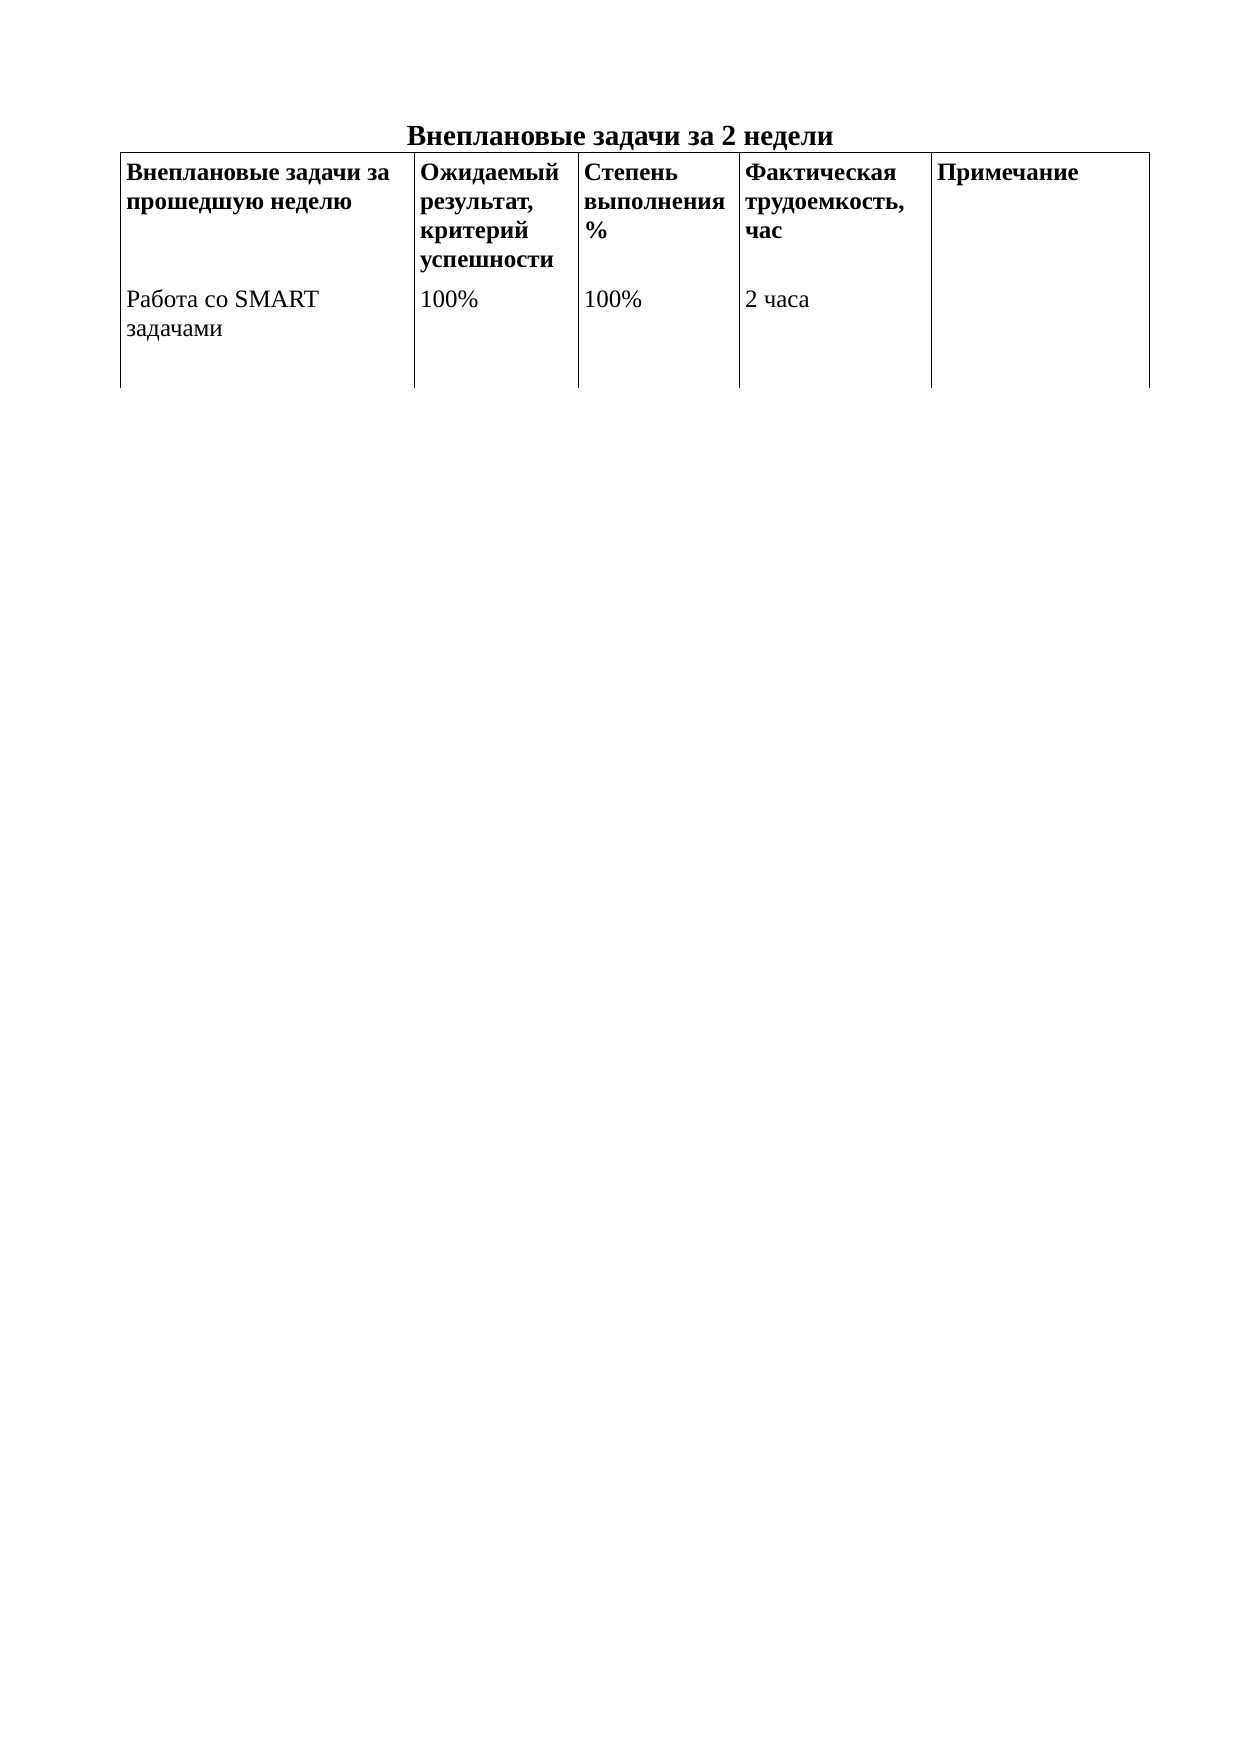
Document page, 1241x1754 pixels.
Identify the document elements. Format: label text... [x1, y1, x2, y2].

table_cell [932, 347, 1149, 387]
table_cell [121, 347, 414, 387]
table_cell 100% [415, 278, 578, 347]
table_header Ожидаемый результат, критерий успешности [415, 153, 578, 278]
table_cell 2 часа [740, 278, 931, 347]
table_cell [932, 278, 1149, 347]
table_header Фактическая трудоемкость, час [740, 153, 931, 278]
table_header Примечание [932, 153, 1149, 278]
table_cell [740, 347, 931, 387]
table_cell [579, 347, 739, 387]
table_header Степень выполнения % [579, 153, 739, 278]
table_cell [415, 347, 578, 387]
table_header Внеплановые задачи за прошедшую неделю [121, 153, 414, 278]
table_cell 100% [579, 278, 739, 347]
text Внеплановые задачи за 2 недели [118, 118, 1122, 152]
table_cell Работа со SMART задачами [121, 278, 414, 347]
